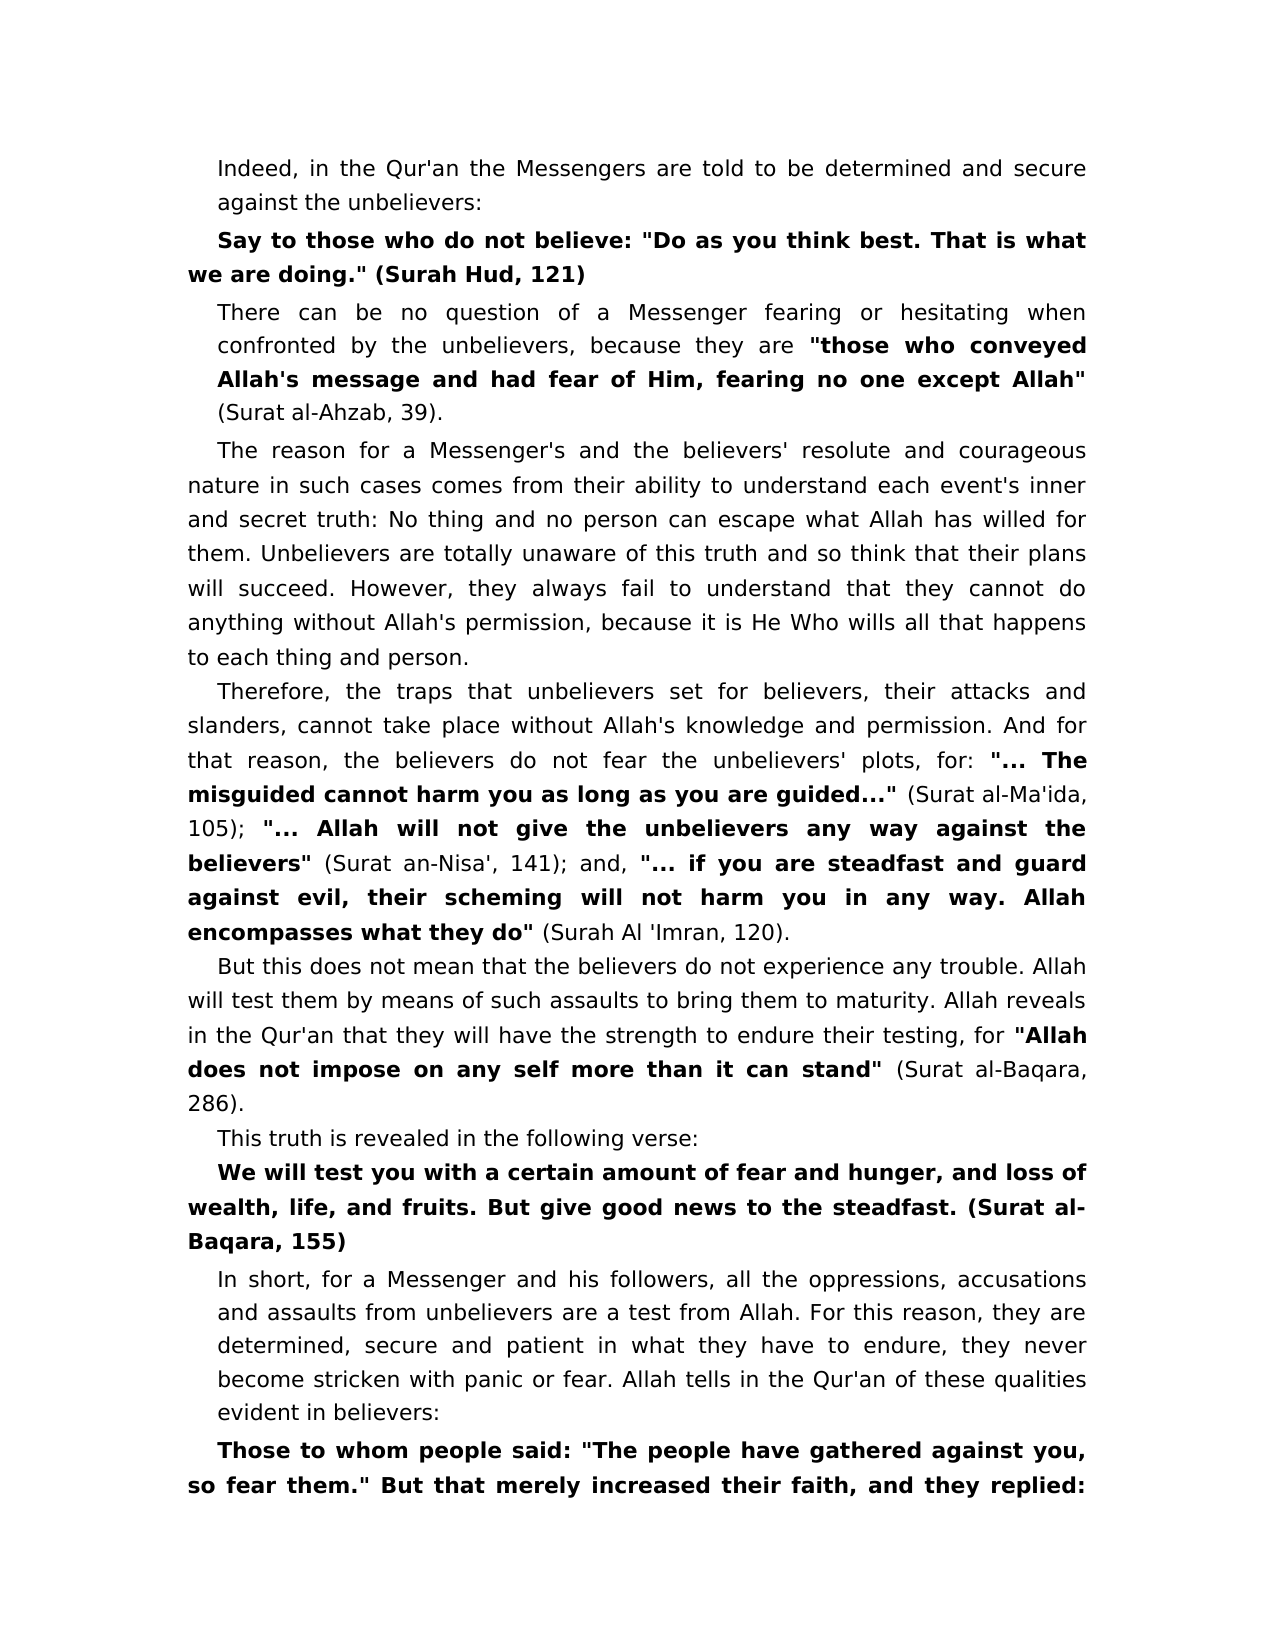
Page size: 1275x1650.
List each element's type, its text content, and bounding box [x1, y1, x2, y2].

text Say to those who do not believe: "Do as you think best. That is what we are doing." (Surah Hud, 121) [187, 221, 1087, 289]
text There can be no question of a Messenger fearing or hesitating when confronted by the unbelievers, because they are "those who conveyed Allah's message and had fear of Him, fearing no one except Allah" (Surat al-Ahzab, 39). [217, 294, 1087, 427]
text Those to whom people said: "The people have gathered against you, so fear them." But that merely increased their faith, and they replied: [187, 1431, 1087, 1500]
text Therefore, the traps that unbelievers set for believers, their attacks and slanders, cannot take place without Allah's knowledge and permission. And for that reason, the believers do not fear the unbelievers' plots, for: "... The misguided cannot harm you as long as you are guided..." (Surat al-Ma'ida, 105); "... Allah will not give the unbelievers any way against the believers" (Surat an-Nisa', 141); and, "... if you are steadfast and guard against evil, their scheming will not harm you in any way. Allah encompasses what they do" (Surah Al 'Imran, 120). [187, 672, 1087, 947]
text We will test you with a certain amount of fear and hunger, and loss of wealth, life, and fruits. But give good news to the steadfast. (Surat al-Baqara, 155) [187, 1153, 1087, 1256]
text The reason for a Messenger's and the believers' resolute and courageous nature in such cases comes from their ability to understand each event's inner and secret truth: No thing and no person can escape what Allah has willed for them. Unbelievers are totally unaware of this truth and so think that their plans will succeed. However, they always fail to understand that they cannot do anything without Allah's permission, because it is He Who wills all that happens to each thing and person. [187, 431, 1087, 672]
text Indeed, in the Qur'an the Messengers are told to be determined and secure against the unbelievers: [217, 150, 1087, 217]
text In short, for a Messenger and his followers, all the oppressions, accusations and assaults from unbelievers are a test from Allah. For this reason, they are determined, secure and patient in what they have to endure, they never become stricken with panic or fear. Allah tells in the Qur'an of these qualities evident in believers: [217, 1260, 1087, 1427]
text But this does not mean that the believers do not experience any trouble. Allah will test them by means of such assaults to bring them to maturity. Allah reveals in the Qur'an that they will have the strength to endure their testing, for "Allah does not impose on any self more than it can stand" (Surat al-Baqara, 286). [187, 947, 1087, 1119]
text This truth is revealed in the following verse: [187, 1119, 1087, 1153]
